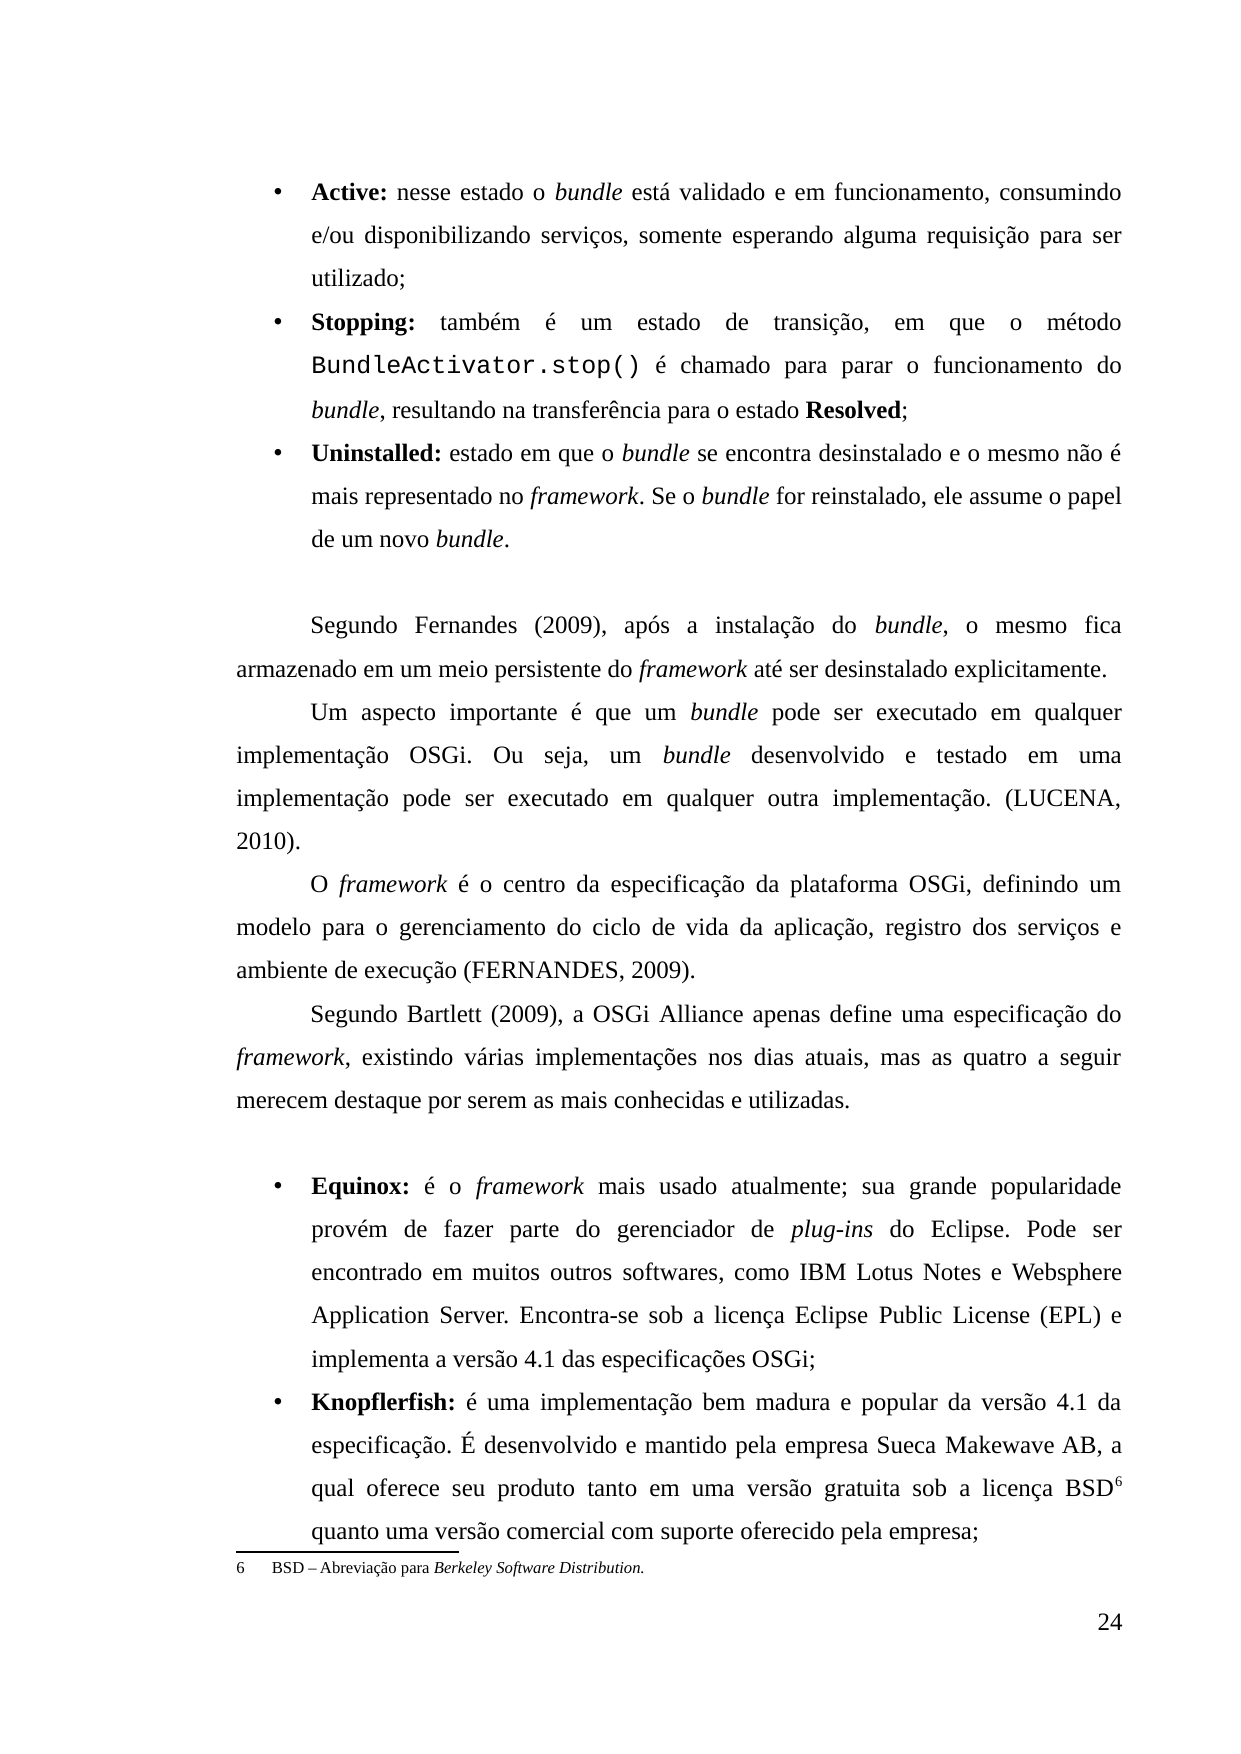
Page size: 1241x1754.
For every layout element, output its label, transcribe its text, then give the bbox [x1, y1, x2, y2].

text Segundo Bartlett (2009), a OSGi Alliance apenas define uma especificação do framework, existindo várias implementações nos dias atuais, mas as quatro a seguir merecem destaque por serem as mais conhecidas e utilizadas. [236, 999, 1122, 1114]
list Equinox: é o framework mais usado atualmente; sua grande popularidade provém de fazer parte do gerenciador de plug-ins do Eclipse. Pode ser encontrado em muitos outros softwares, como IBM Lotus Notes e Websphere Application Server. Encontra-se sob a licença Eclipse Public License (EPL) e implementa a versão 4.1 das especificações OSGi; [274, 1171, 1122, 1372]
list Knopflerfish: é uma implementação bem madura e popular da versão 4.1 da especificação. É desenvolvido e mantido pela empresa Sueca Makewave AB, a qual oferece seu produto tanto em uma versão gratuita sob a licença BSD quanto uma versão comercial com suporte oferecido pela empresa; [274, 1387, 1122, 1545]
text O framework é o centro da especificação da plataforma OSGi, definindo um modelo para o gerenciamento do ciclo de vida da aplicação, registro dos serviços e ambiente de execução (FERNANDES, 2009). [236, 869, 1122, 984]
list Uninstalled: estado em que o bundle se encontra desinstalado e o mesmo não é mais representado no framework. Se o bundle for reinstalado, ele assume o papel de um novo bundle. [274, 438, 1122, 553]
list Stopping: também é um estado de transição, em que o método BundleActivator.stop() é chamado para parar o funcionamento do bundle, resultando na transferência para o estado Resolved; [274, 307, 1122, 424]
text Um aspecto importante é que um bundle pode ser executado em qualquer implementação OSGi. Ou seja, um bundle desenvolvido e testado em uma implementação pode ser executado em qualquer outra implementação. (LUCENA, 2010). [236, 697, 1122, 855]
list BSD – Abreviação para Berkeley Software Distribution. [236, 1558, 1122, 1577]
list Active: nesse estado o bundle está validado e em funcionamento, consumindo e/ou disponibilizando serviços, somente esperando alguma requisição para ser utilizado; [274, 177, 1122, 292]
text Segundo Fernandes (2009), após a instalação do bundle, o mesmo fica armazenado em um meio persistente do framework até ser desinstalado explicitamente. [236, 611, 1122, 682]
